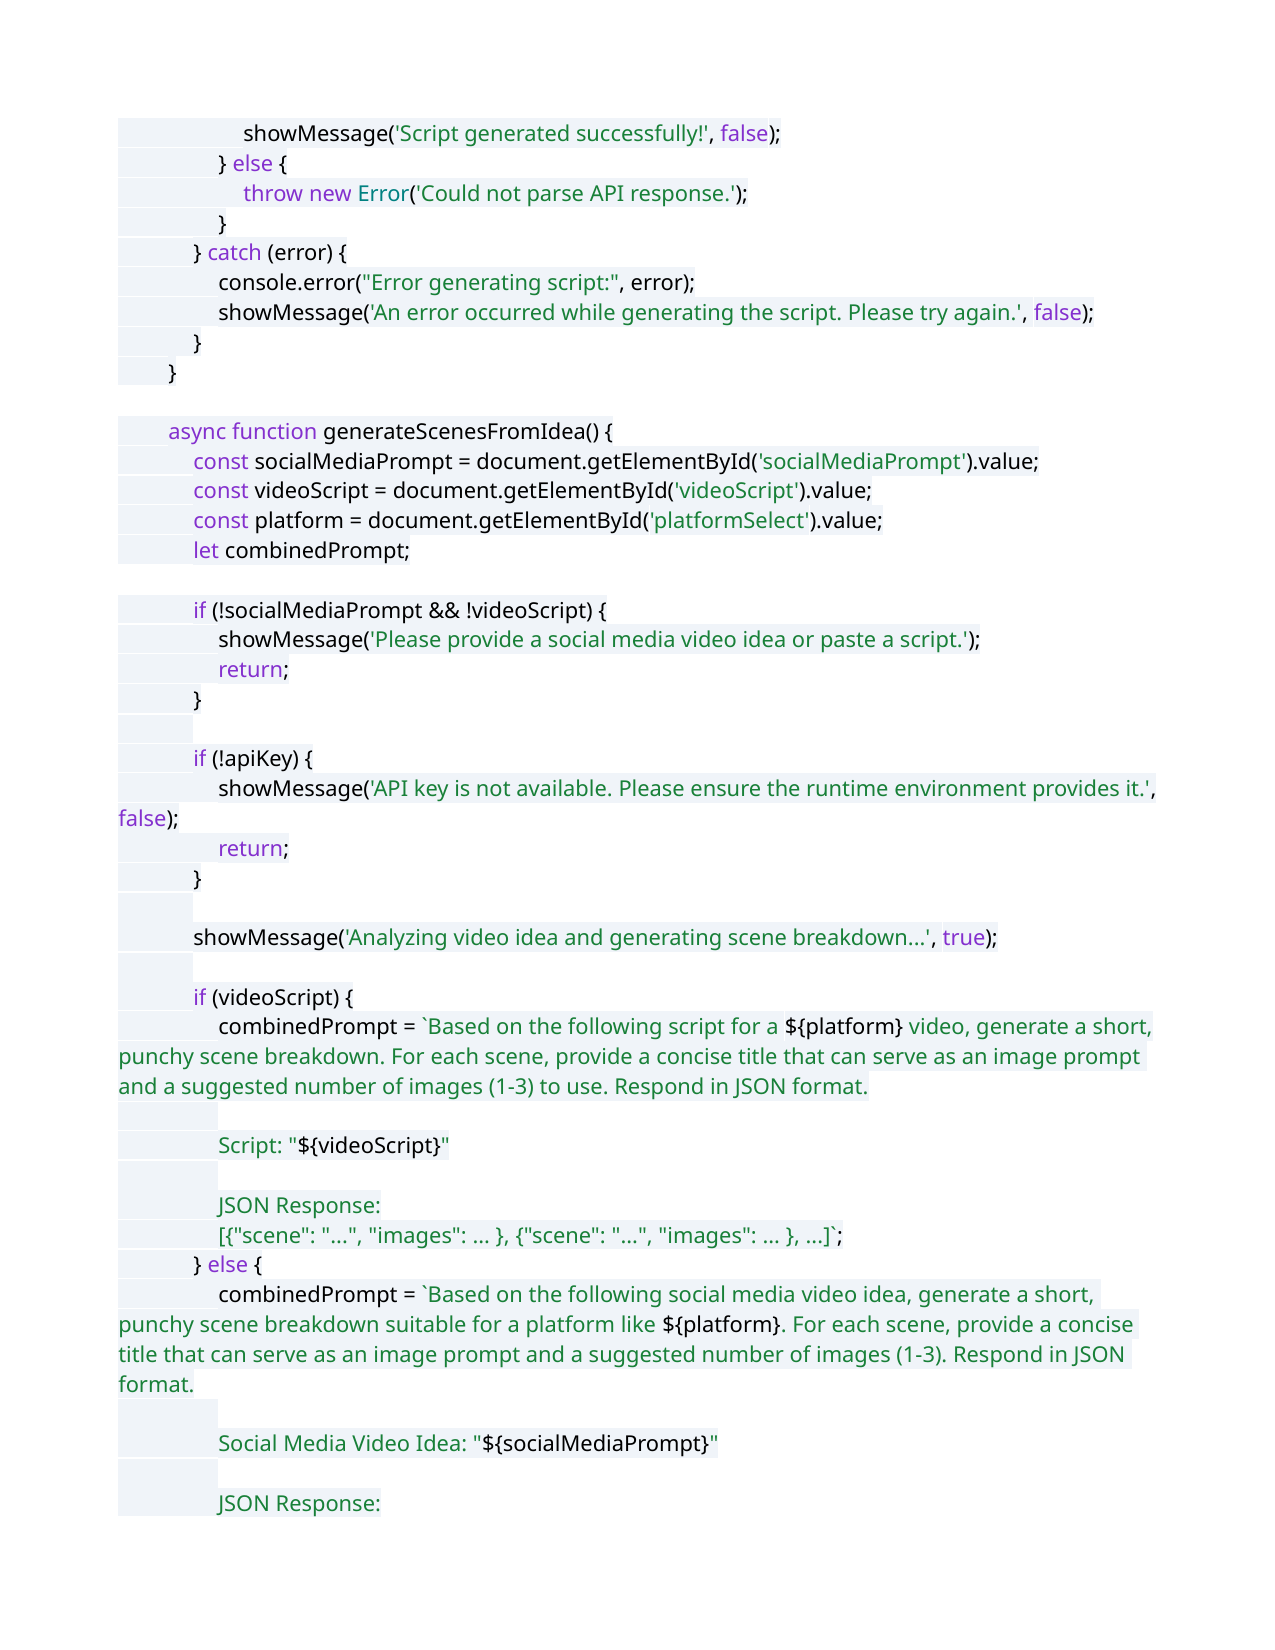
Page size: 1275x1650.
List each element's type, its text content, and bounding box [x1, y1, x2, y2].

text [{"scene": "...", "images": ... }, {"scene": "...", "images": ... }, ...]`; [118, 1220, 1157, 1249]
text if (videoScript) { [118, 982, 1157, 1011]
text Social Media Video Idea: "${socialMediaPrompt}" [118, 1428, 1157, 1458]
text if (!socialMediaPrompt && !videoScript) { [118, 594, 1157, 624]
text combinedPrompt = `Based on the following social media video idea, generate a short, punchy scene breakdown suitable for a platform like ${platform}. For each scene, provide a concise title that can serve as an image prompt and a suggested number of images (1-3). Respond in JSON format. [118, 1279, 1157, 1398]
text } else { [118, 1249, 1157, 1279]
text return; [118, 654, 1157, 684]
text } [118, 327, 1157, 356]
text } else { [118, 148, 1157, 178]
text } catch (error) { [118, 237, 1157, 267]
text const videoScript = document.getElementById('videoScript').value; [118, 476, 1157, 505]
text } [118, 684, 1157, 714]
text showMessage('API key is not available. Please ensure the runtime environment provides it.', false); [118, 773, 1157, 833]
text let combinedPrompt; [118, 535, 1157, 565]
text if (!apiKey) { [118, 743, 1157, 773]
text const platform = document.getElementById('platformSelect').value; [118, 505, 1157, 535]
text throw new Error('Could not parse API response.'); [118, 178, 1157, 207]
text Script: "${videoScript}" [118, 1130, 1157, 1160]
text showMessage('An error occurred while generating the script. Please try again.', false); [118, 297, 1157, 327]
text } [118, 356, 1157, 386]
text combinedPrompt = `Based on the following script for a ${platform} video, generate a short, punchy scene breakdown. For each scene, provide a concise title that can serve as an image prompt and a suggested number of images (1-3) to use. Respond in JSON format. [118, 1011, 1157, 1101]
text async function generateScenesFromIdea() { [118, 416, 1157, 446]
text } [118, 863, 1157, 892]
text showMessage('Analyzing video idea and generating scene breakdown...', true); [118, 922, 1157, 952]
text JSON Response: [118, 1190, 1157, 1220]
text console.error("Error generating script:", error); [118, 267, 1157, 297]
text } [118, 207, 1157, 237]
text const socialMediaPrompt = document.getElementById('socialMediaPrompt').value; [118, 446, 1157, 476]
text return; [118, 833, 1157, 863]
text JSON Response: [118, 1488, 1157, 1517]
text showMessage('Script generated successfully!', false); [118, 118, 1157, 148]
text showMessage('Please provide a social media video idea or paste a script.'); [118, 624, 1157, 654]
